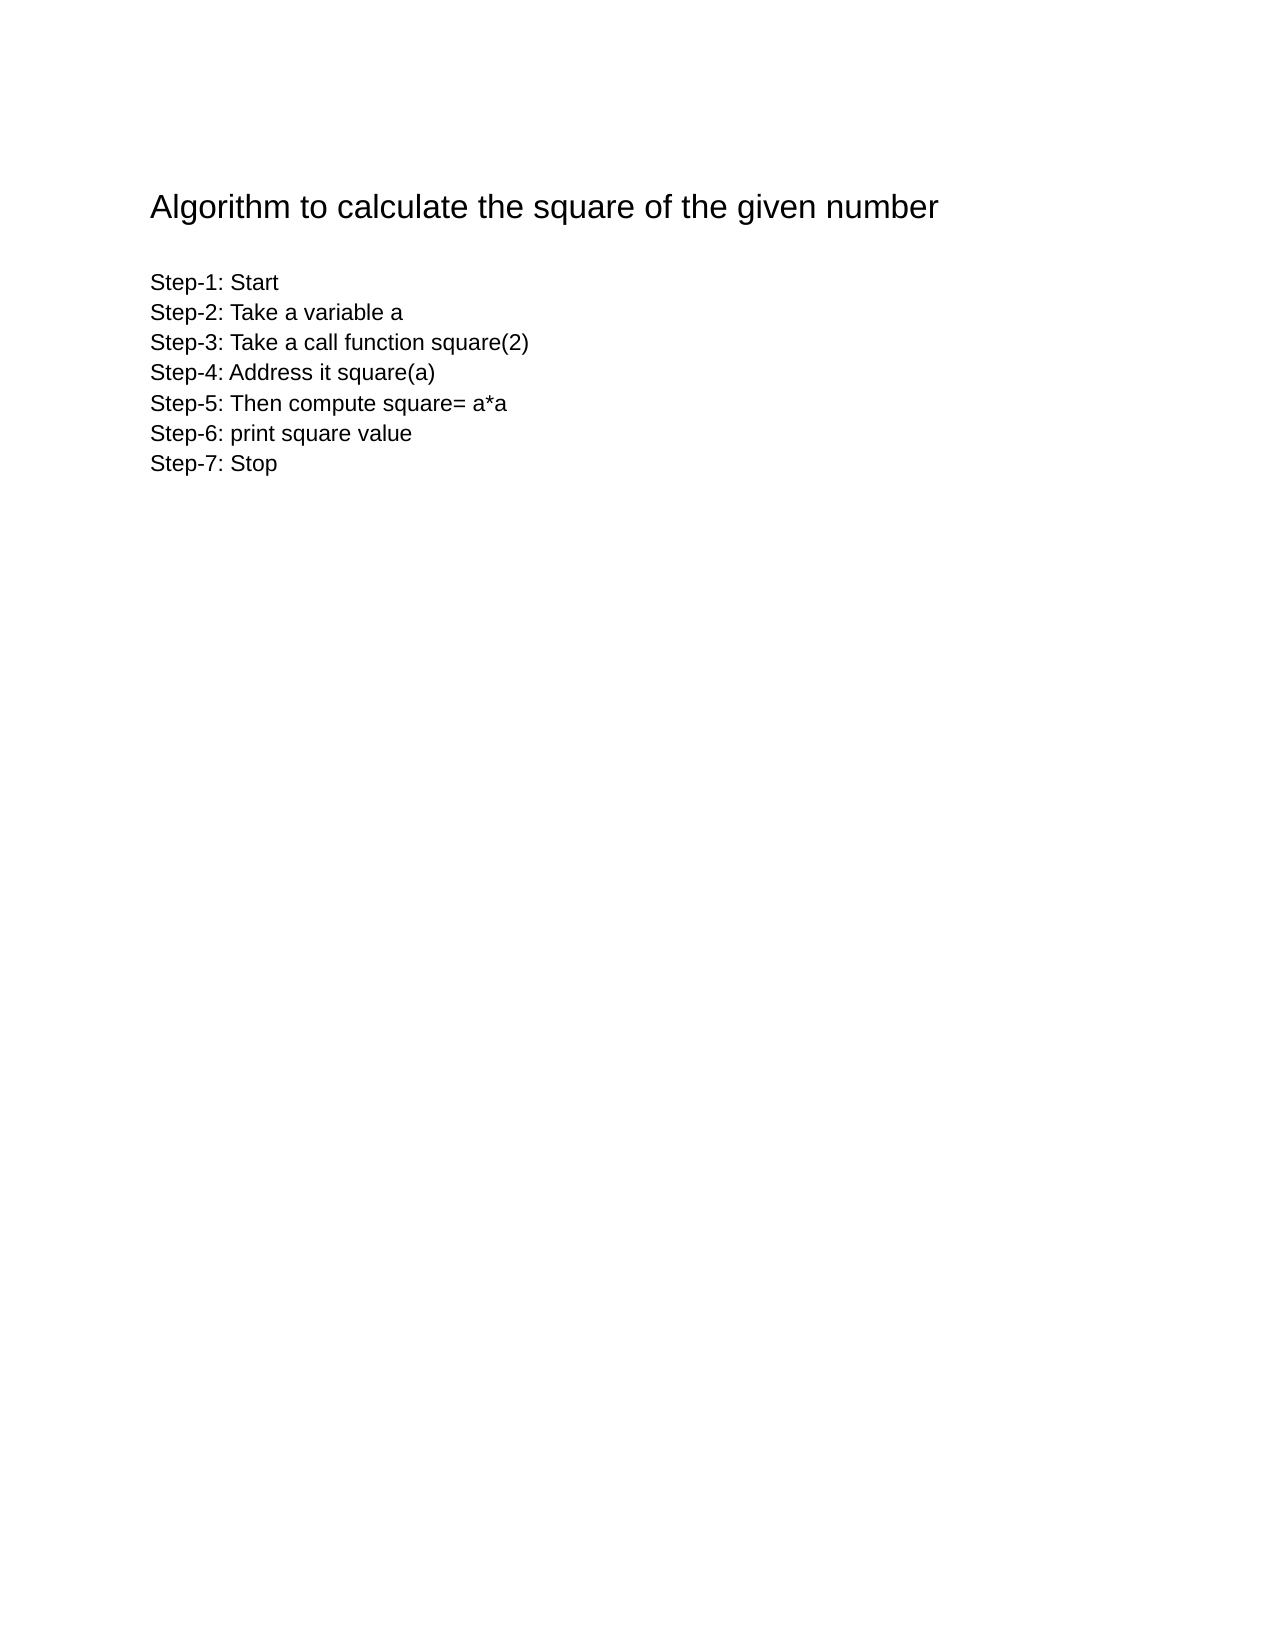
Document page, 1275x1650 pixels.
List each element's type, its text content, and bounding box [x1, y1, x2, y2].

text Step-7: Stop [150, 450, 1125, 476]
text Step-6: print square value [150, 420, 1125, 446]
subtitle Algorithm to calculate the square of the given number [150, 187, 1125, 226]
text Step-3: Take a call function square(2) [150, 329, 1125, 355]
text Step-2: Take a variable a [150, 299, 1125, 325]
text Step-5: Then compute square= a*a [150, 389, 1125, 416]
text Step-1: Start [150, 269, 1125, 295]
text Step-4: Address it square(a) [150, 359, 1125, 386]
